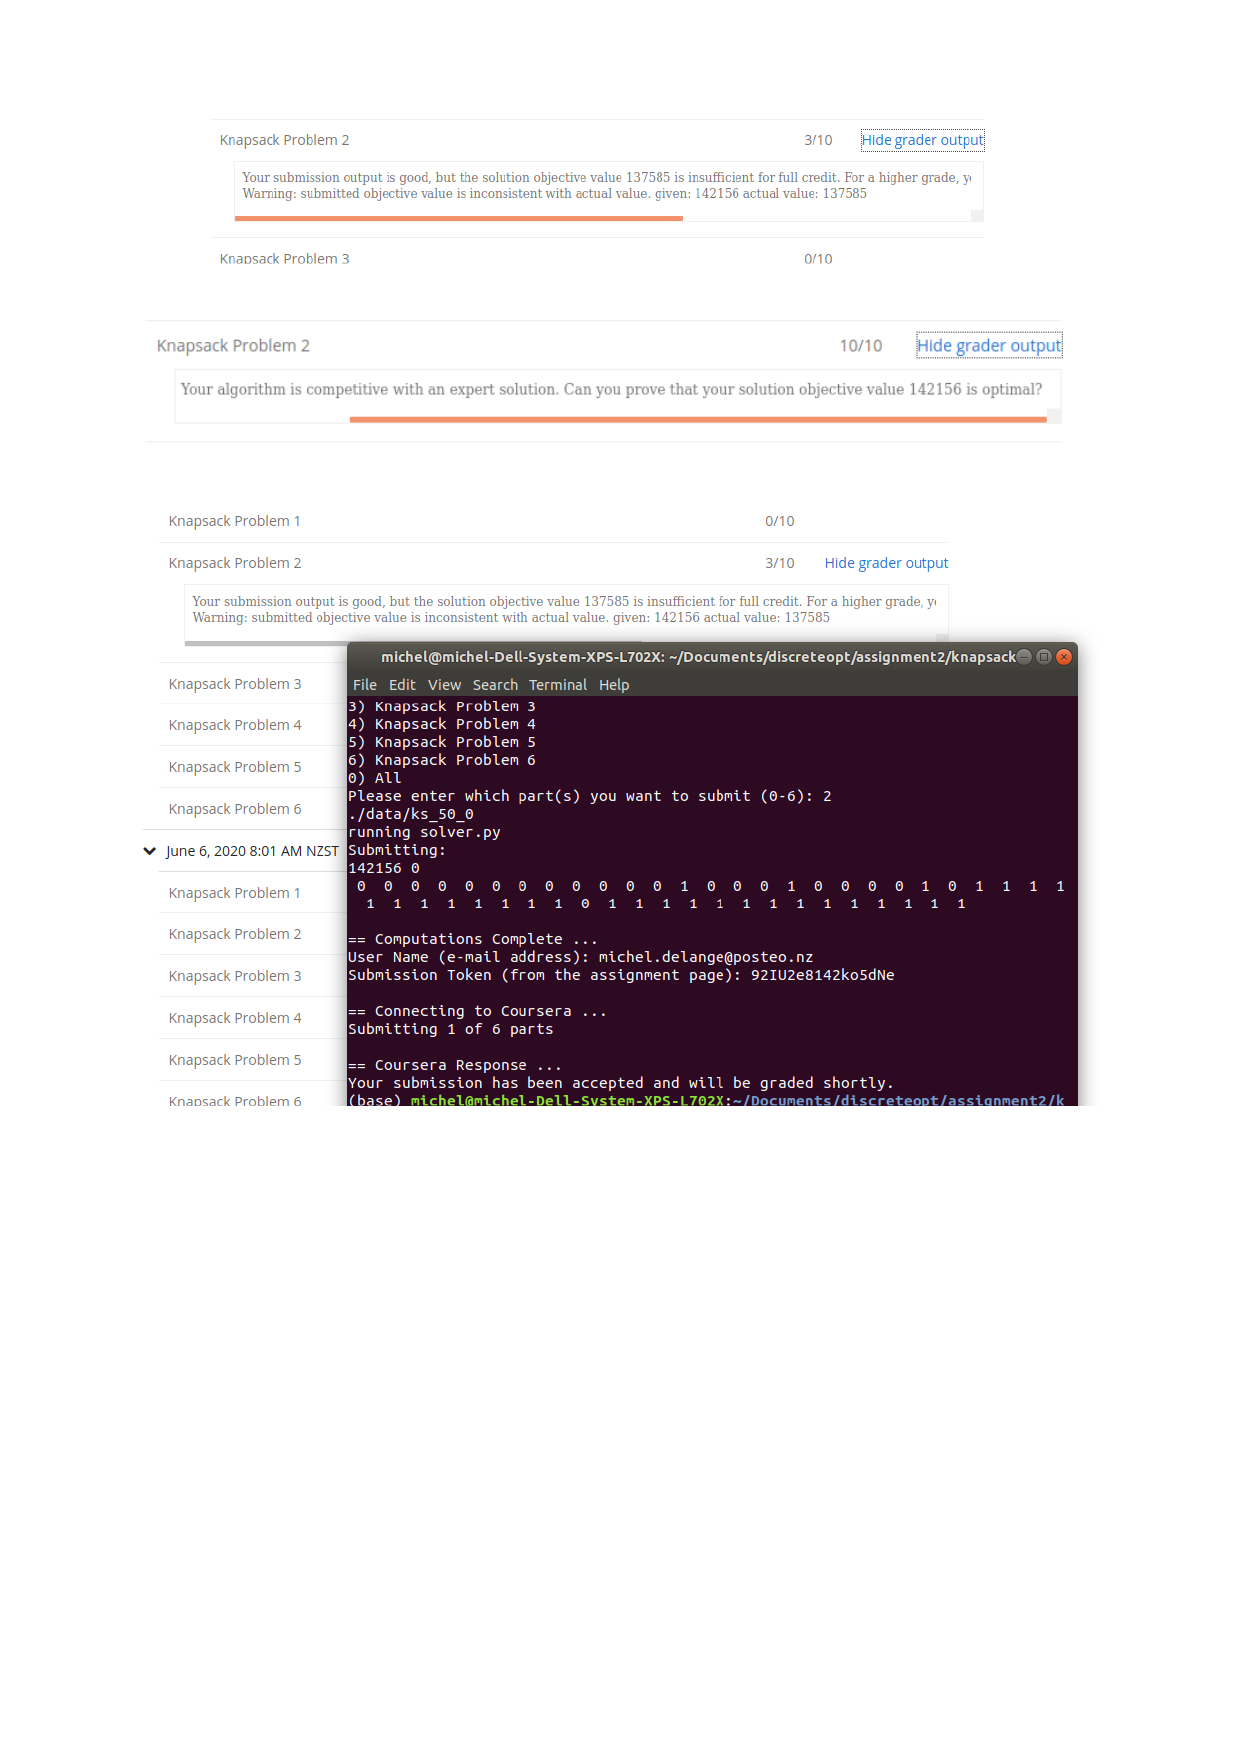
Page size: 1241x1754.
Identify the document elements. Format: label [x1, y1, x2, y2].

picture [118, 118, 1123, 264]
picture [118, 502, 1123, 1106]
picture [118, 320, 1123, 446]
